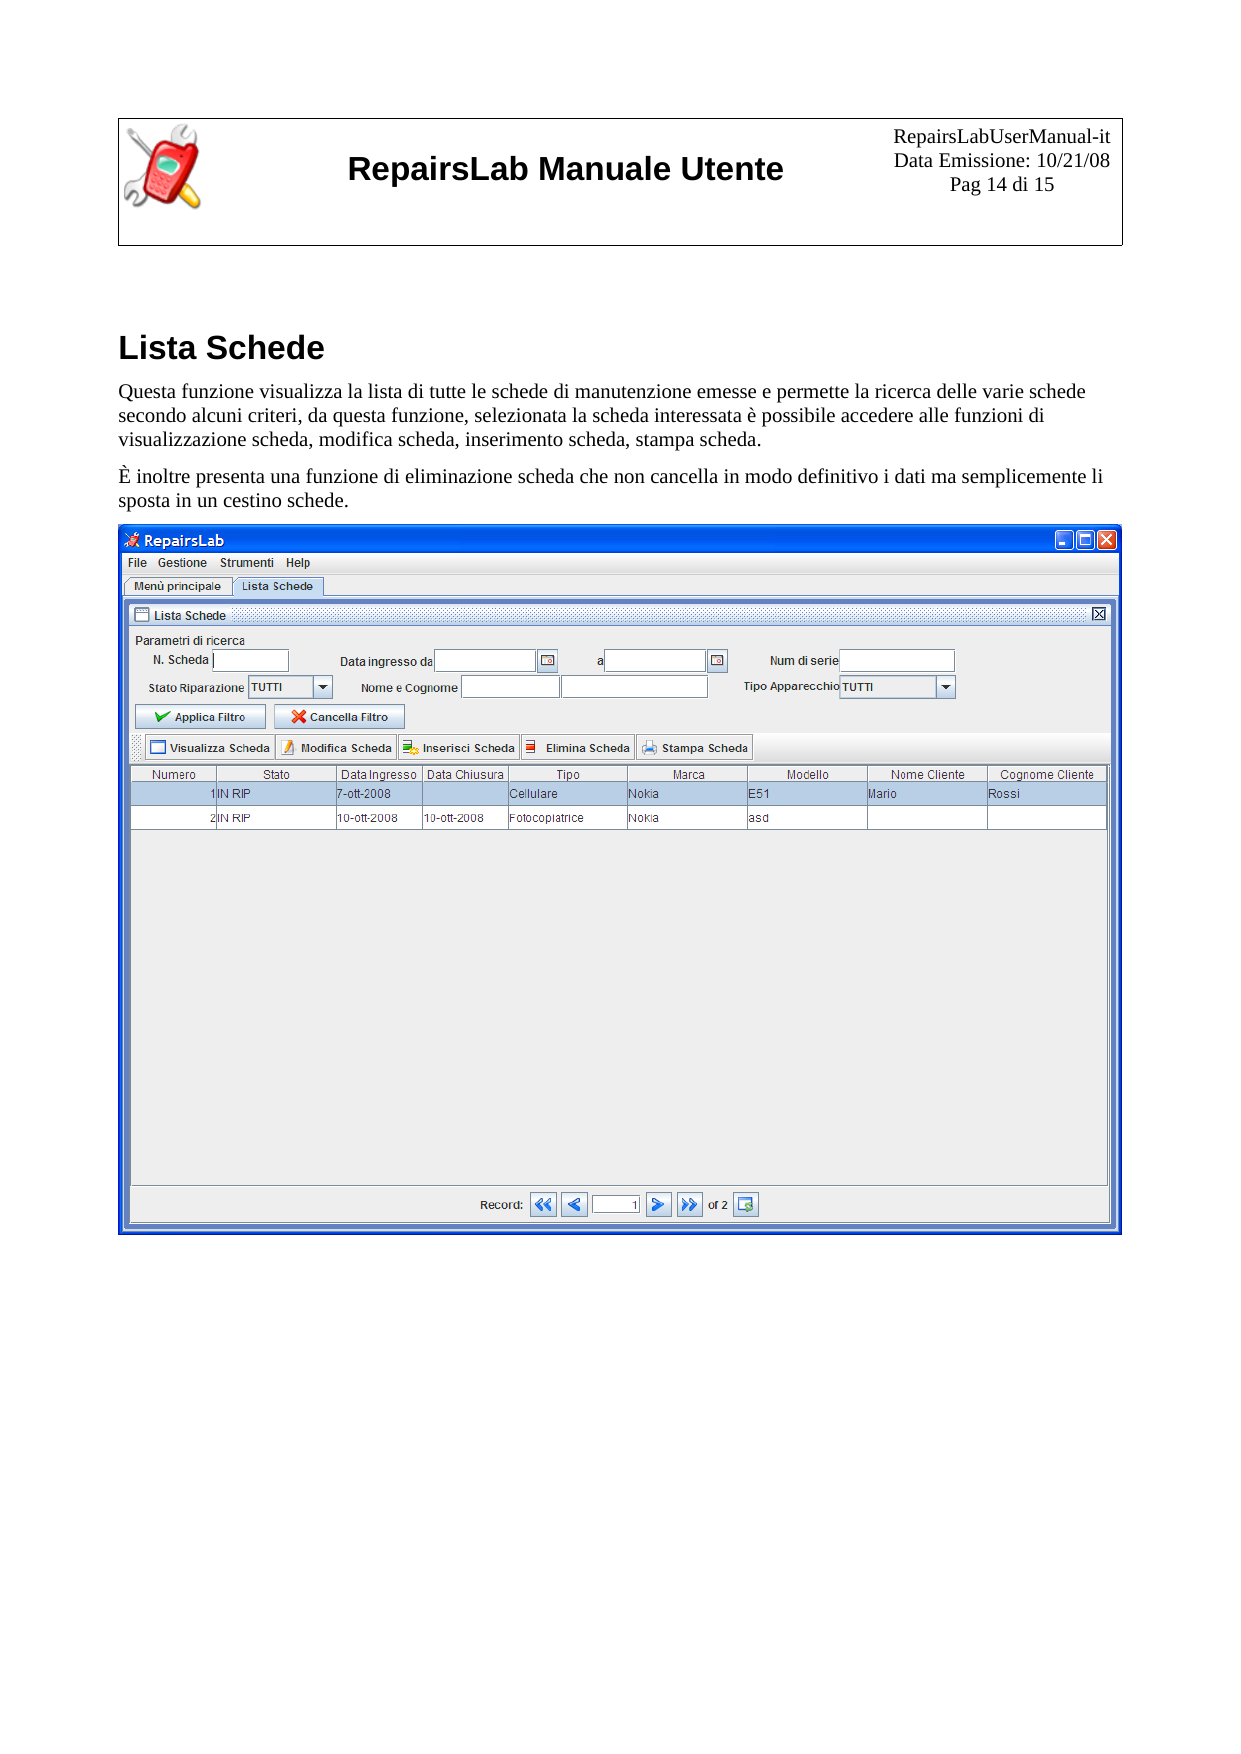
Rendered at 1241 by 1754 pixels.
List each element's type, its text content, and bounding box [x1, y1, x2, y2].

picture [118, 524, 1122, 1235]
subtitle Lista Schede [118, 328, 1122, 367]
text Questa funzione visualizza la lista di tutte le schede di manutenzione emesse e permette la ricerca delle varie schede secondo alcuni criteri, da questa funzione, selezionata la scheda interessata è possibile accedere alle funzioni di visualizzazione scheda, modifica scheda, inserimento scheda, stampa scheda. [118, 379, 1122, 451]
text È inoltre presenta una funzione di eliminazione scheda che non cancella in modo definitivo i dati ma semplicemente li sposta in un cestino schede. [118, 464, 1122, 512]
picture [123, 123, 202, 211]
